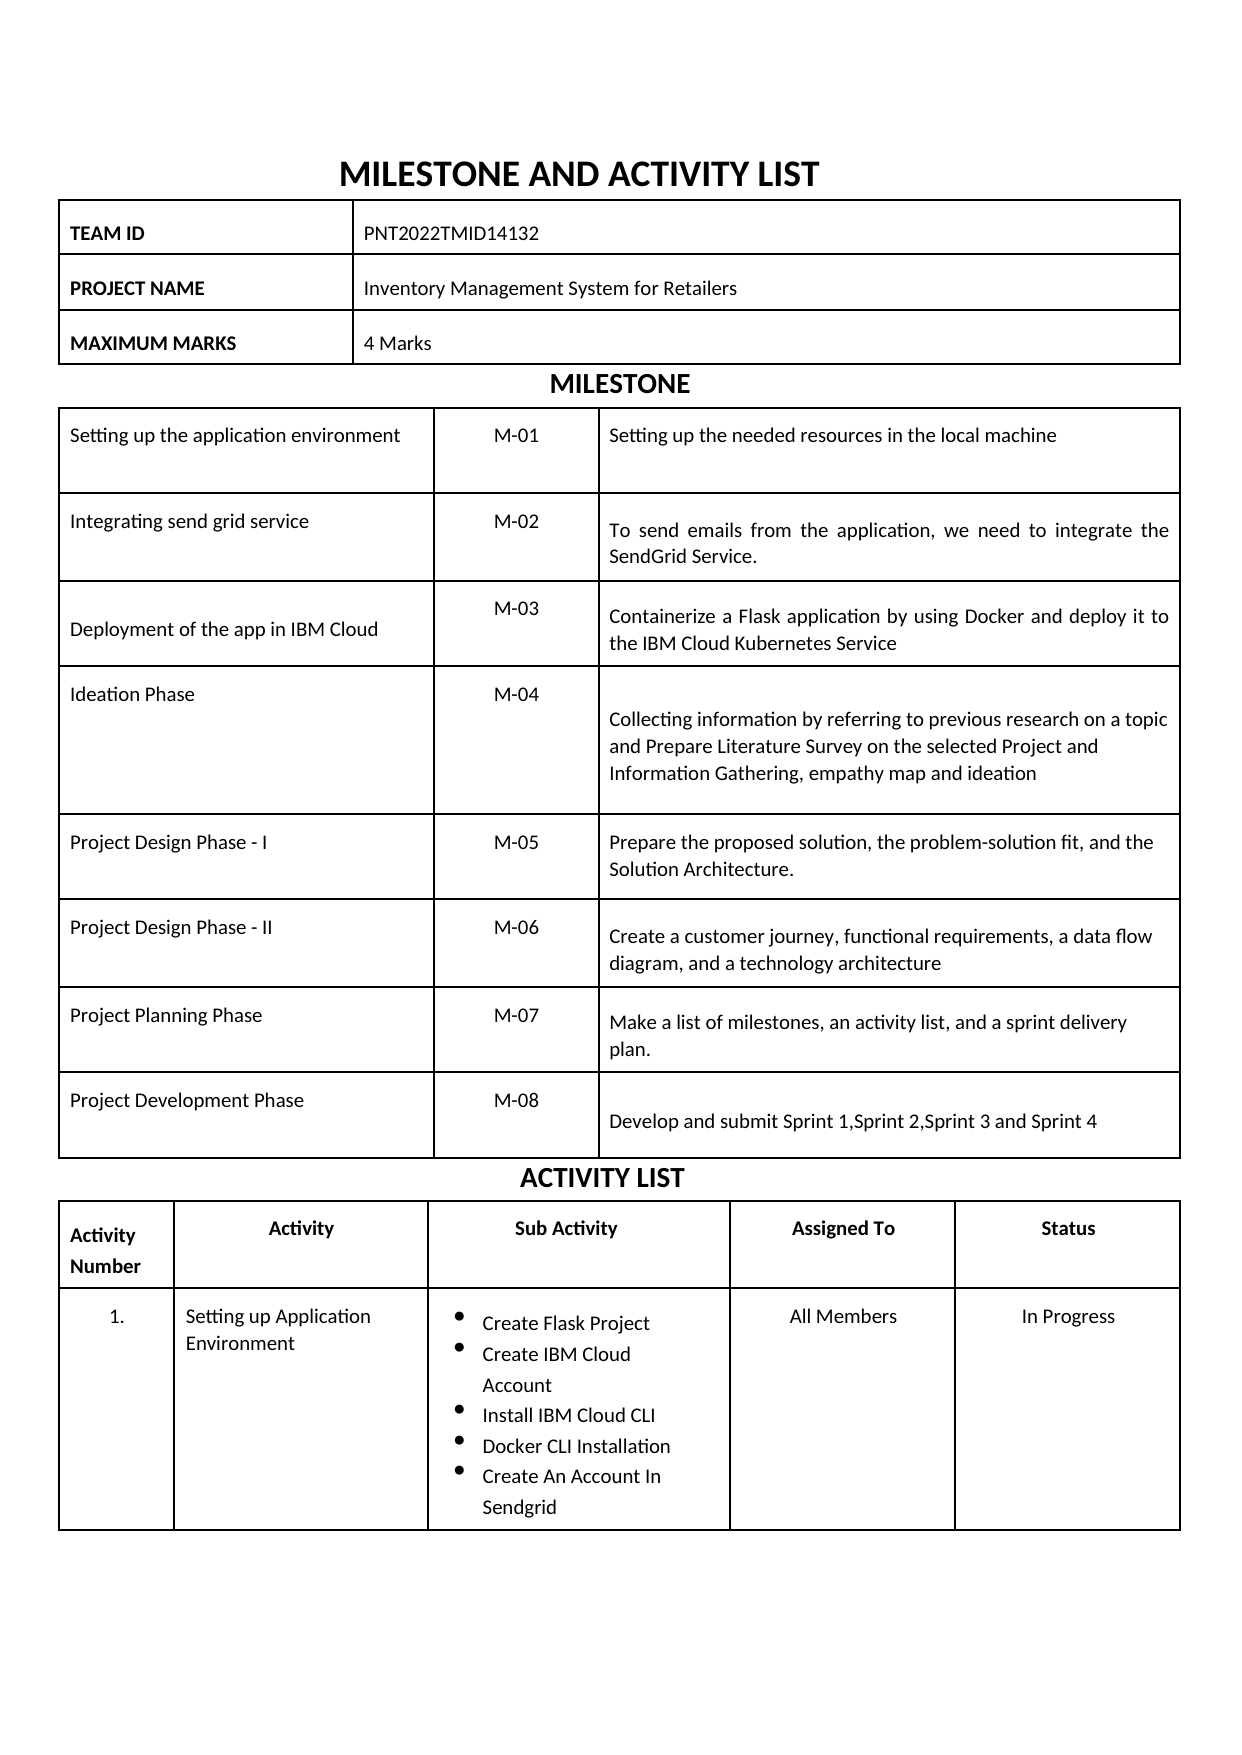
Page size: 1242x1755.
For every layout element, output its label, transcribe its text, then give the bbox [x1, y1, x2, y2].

table_cell Create Flask Project Create IBM Cloud Account Install IBM Cloud CLI Docker CLI Installation Create An Account In Sendgrid [483, 1289, 729, 1529]
table_cell Collecting information by referring to previous research on a topic and Prepare Literature Survey on the selected Project and Information Gathering, empathy map and ideation [600, 667, 1179, 813]
table_header Assigned To [731, 1202, 954, 1287]
table_header Setting up the needed resources in the local machine [600, 409, 1179, 492]
table_cell In Progress [956, 1289, 1179, 1529]
table_cell Make a list of milestones, an activity list, and a sprint delivery plan. [600, 988, 1179, 1071]
table_cell M-02 [435, 494, 598, 579]
table_cell PROJECT NAME [60, 255, 352, 309]
table_cell M-05 [435, 815, 598, 898]
text MILESTONE AND ACTIVITY LIST [338, 150, 1092, 196]
table_header [429, 1202, 482, 1287]
table_header TEAM ID [60, 201, 352, 253]
table_header Sub Activity [483, 1202, 729, 1287]
table_cell Project Design Phase - II [60, 900, 433, 986]
table_cell M-08 [435, 1073, 598, 1157]
text MILESTONE [150, 365, 1090, 401]
table_cell To send emails from the application, we need to integrate the SendGrid Service. [600, 494, 1179, 579]
table_header M-01 [435, 409, 598, 492]
table_cell Ideation Phase [60, 667, 433, 813]
table_cell M-04 [435, 667, 598, 813]
table_cell Create a customer journey, functional requirements, a data flow diagram, and a technology architecture [600, 900, 1179, 986]
table_header Activity [175, 1202, 427, 1287]
table_header PNT2022TMID14132 [354, 201, 1179, 253]
table_header Activity Number [60, 1202, 173, 1287]
table_header Status [956, 1202, 1179, 1287]
table_cell Setting up Application Environment [175, 1289, 427, 1529]
table_cell 1. [60, 1289, 173, 1529]
table_cell Project Development Phase [60, 1073, 433, 1157]
table_cell 4 Marks [354, 311, 1179, 363]
table_cell M-07 [435, 988, 598, 1071]
table_cell All Members [731, 1289, 954, 1529]
table_cell Containerize a Flask application by using Docker and deploy it to the IBM Cloud Kubernetes Service [600, 582, 1179, 665]
table_cell Project Planning Phase [60, 988, 433, 1071]
table_cell MAXIMUM MARKS [60, 311, 352, 363]
table_cell Deployment of the app in IBM Cloud [60, 582, 433, 665]
text ACTIVITY LIST [520, 1159, 1092, 1194]
table_cell M-03 [435, 582, 598, 665]
table_cell Integrating send grid service [60, 494, 433, 579]
table_cell Project Design Phase - I [60, 815, 433, 898]
table_cell Prepare the proposed solution, the problem-solution fit, and the Solution Architecture. [600, 815, 1179, 898]
table_cell Develop and submit Sprint 1,Sprint 2,Sprint 3 and Sprint 4 [600, 1073, 1179, 1157]
table_cell ● ● ● ● ● [429, 1289, 482, 1529]
table_cell Inventory Management System for Retailers [354, 255, 1179, 309]
table_cell M-06 [435, 900, 598, 986]
table_header Setting up the application environment [60, 409, 433, 492]
